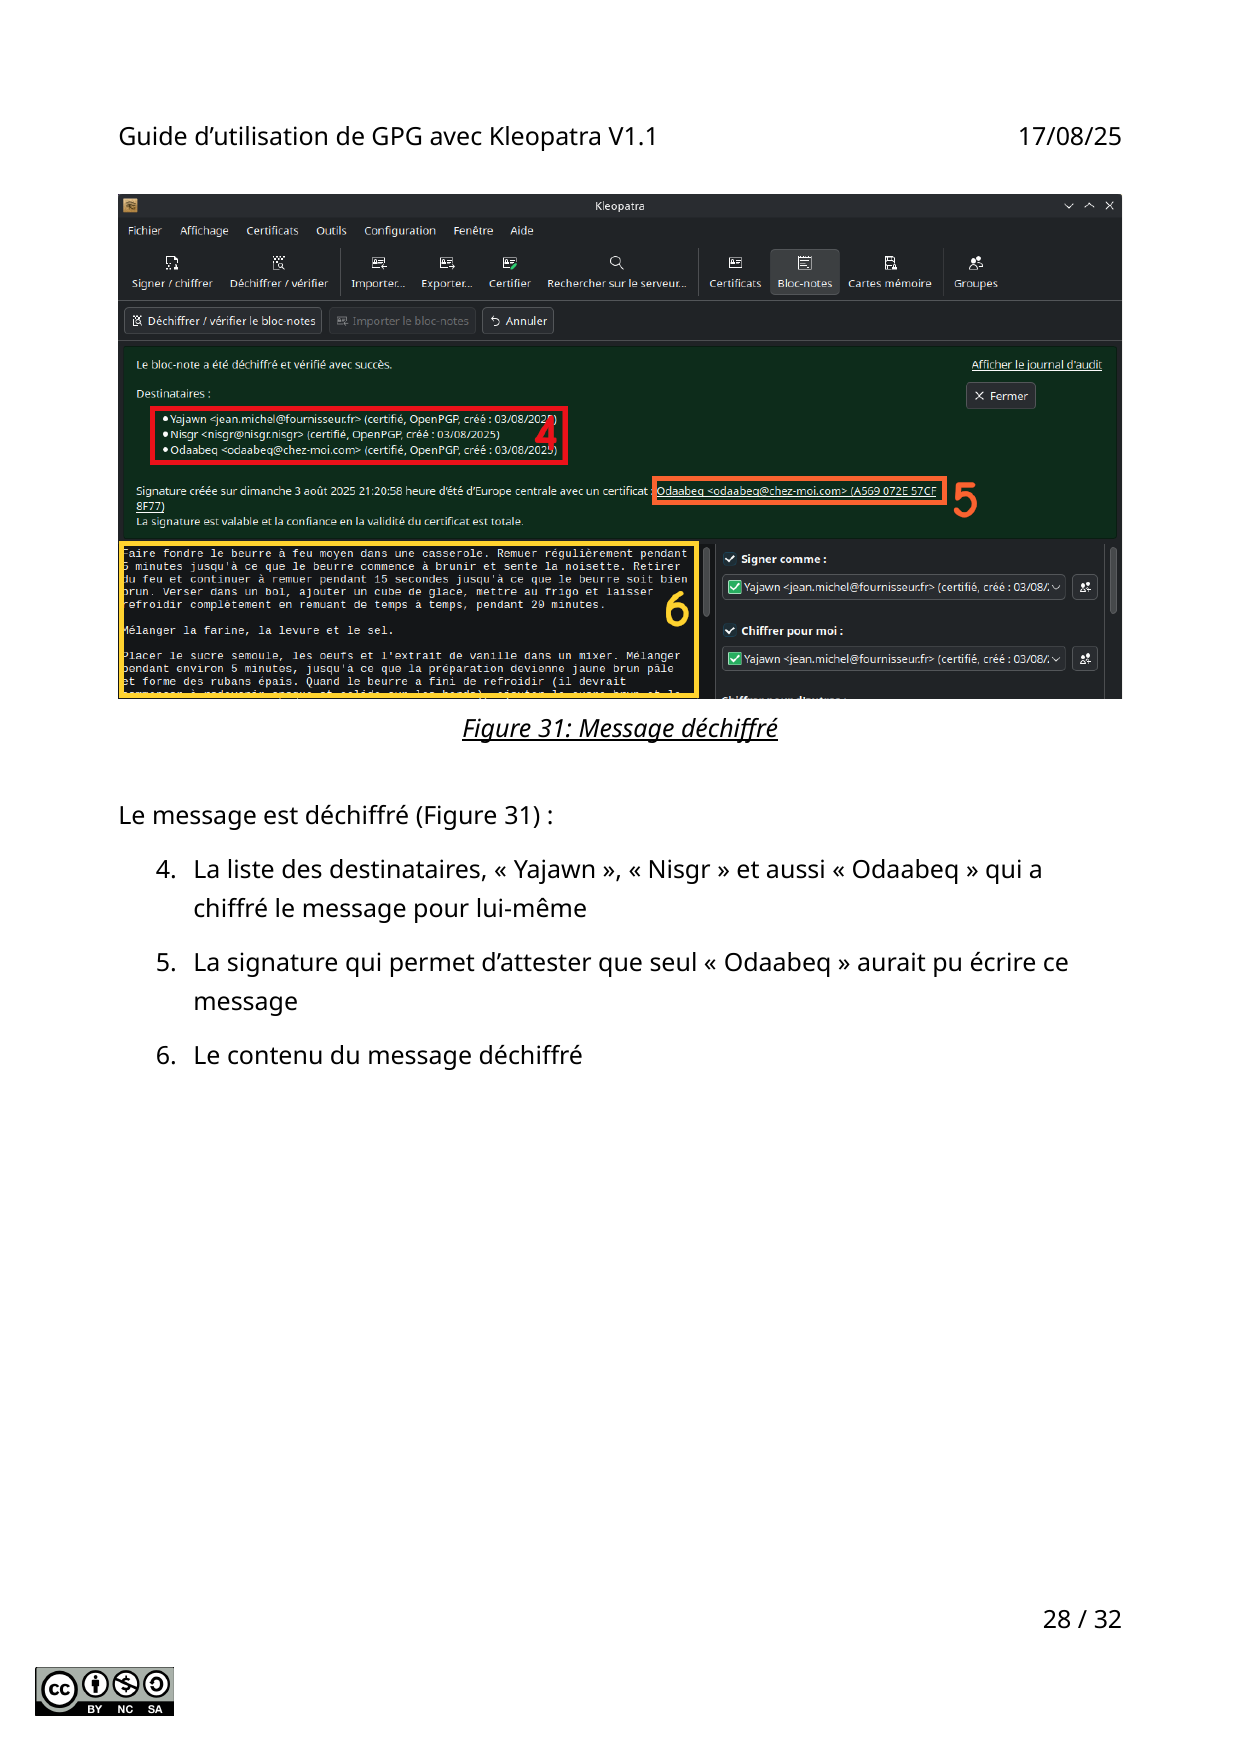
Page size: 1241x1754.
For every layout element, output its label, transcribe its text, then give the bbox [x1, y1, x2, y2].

list Le contenu du message déchiffré [156, 1037, 1122, 1072]
text Le message est déchiffré (Figure 31) : [81, 745, 1159, 832]
list La signature qui permet d’attester que seul « Odaabeq » aurait pu écrire ce message [156, 944, 1122, 1018]
picture [35, 1667, 174, 1716]
text Figure 31: Message déchiffré [81, 194, 1159, 745]
text [81, 182, 1159, 194]
list La liste des destinataires, « Yajawn », « Nisgr » et aussi « Odaabeq » qui a chiffré le message pour lui-même [156, 852, 1122, 925]
picture [118, 194, 1123, 699]
